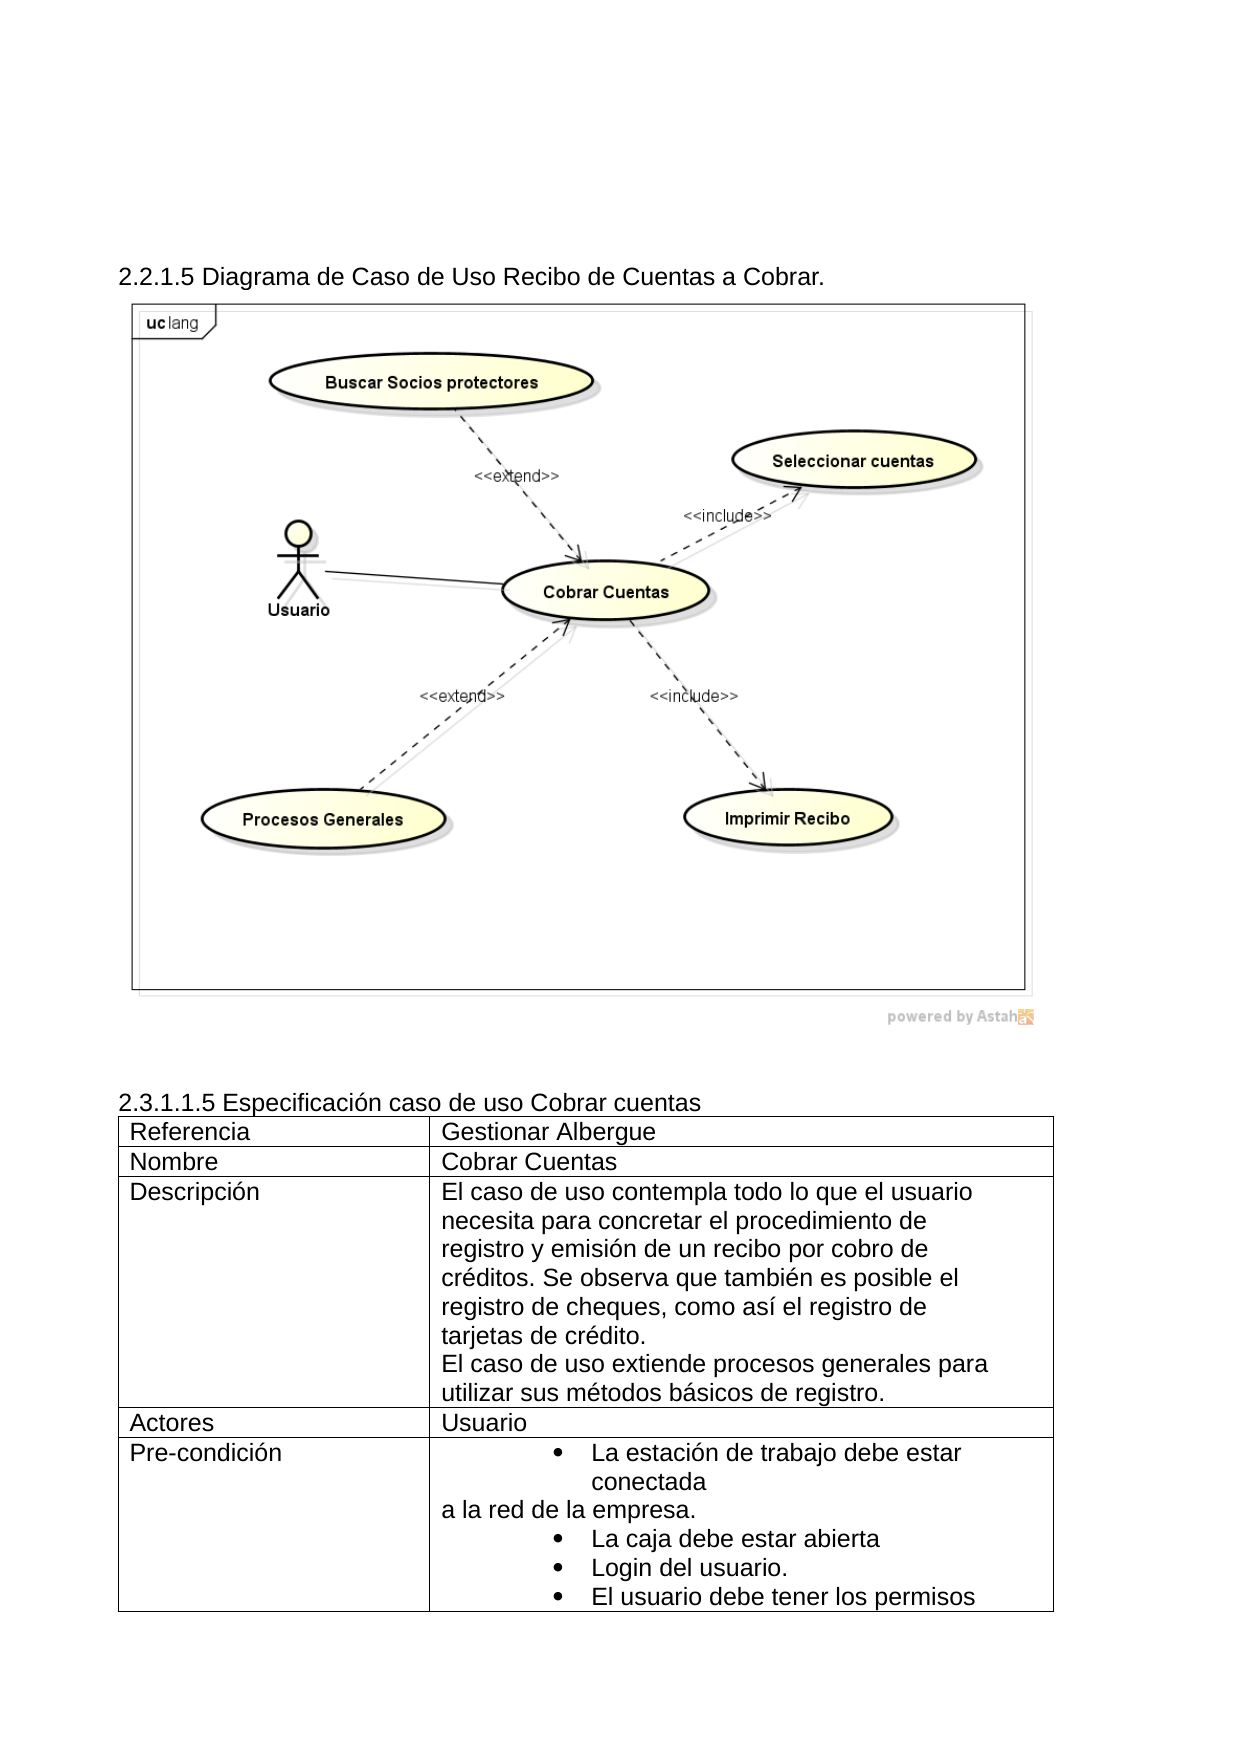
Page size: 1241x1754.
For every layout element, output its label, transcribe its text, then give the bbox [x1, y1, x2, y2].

text 2.3.1.1.5 Especificación caso de uso Cobrar cuentas [118, 1087, 1122, 1116]
text 2.2.1.5 Diagrama de Caso de Uso Recibo de Cuentas a Cobrar. [118, 262, 1122, 291]
table_cell El caso de uso contempla todo lo que el usuario necesita para concretar el procedimiento de registro y emisión de un recibo por cobro de créditos. Se observa que también es posible el registro de cheques, como así el registro de tarjetas de crédito. El caso de uso extiende procesos generales para utilizar sus métodos básicos de registro. [430, 1177, 1053, 1407]
table_header Gestionar Albergue [430, 1117, 1053, 1146]
table_cell Descripción [119, 1177, 429, 1407]
table_cell Nombre [119, 1147, 429, 1176]
table_cell Pre-condición [119, 1438, 429, 1611]
table_cell Cobrar Cuentas [430, 1147, 1053, 1176]
table_header Referencia [119, 1117, 429, 1146]
table_cell Usuario [430, 1408, 1053, 1437]
table_cell La estación de trabajo debe estar conectada a la red de la empresa. La caja debe estar abierta Login del usuario. El usuario debe tener los permisos [430, 1438, 1053, 1611]
table_cell Actores [119, 1408, 429, 1437]
